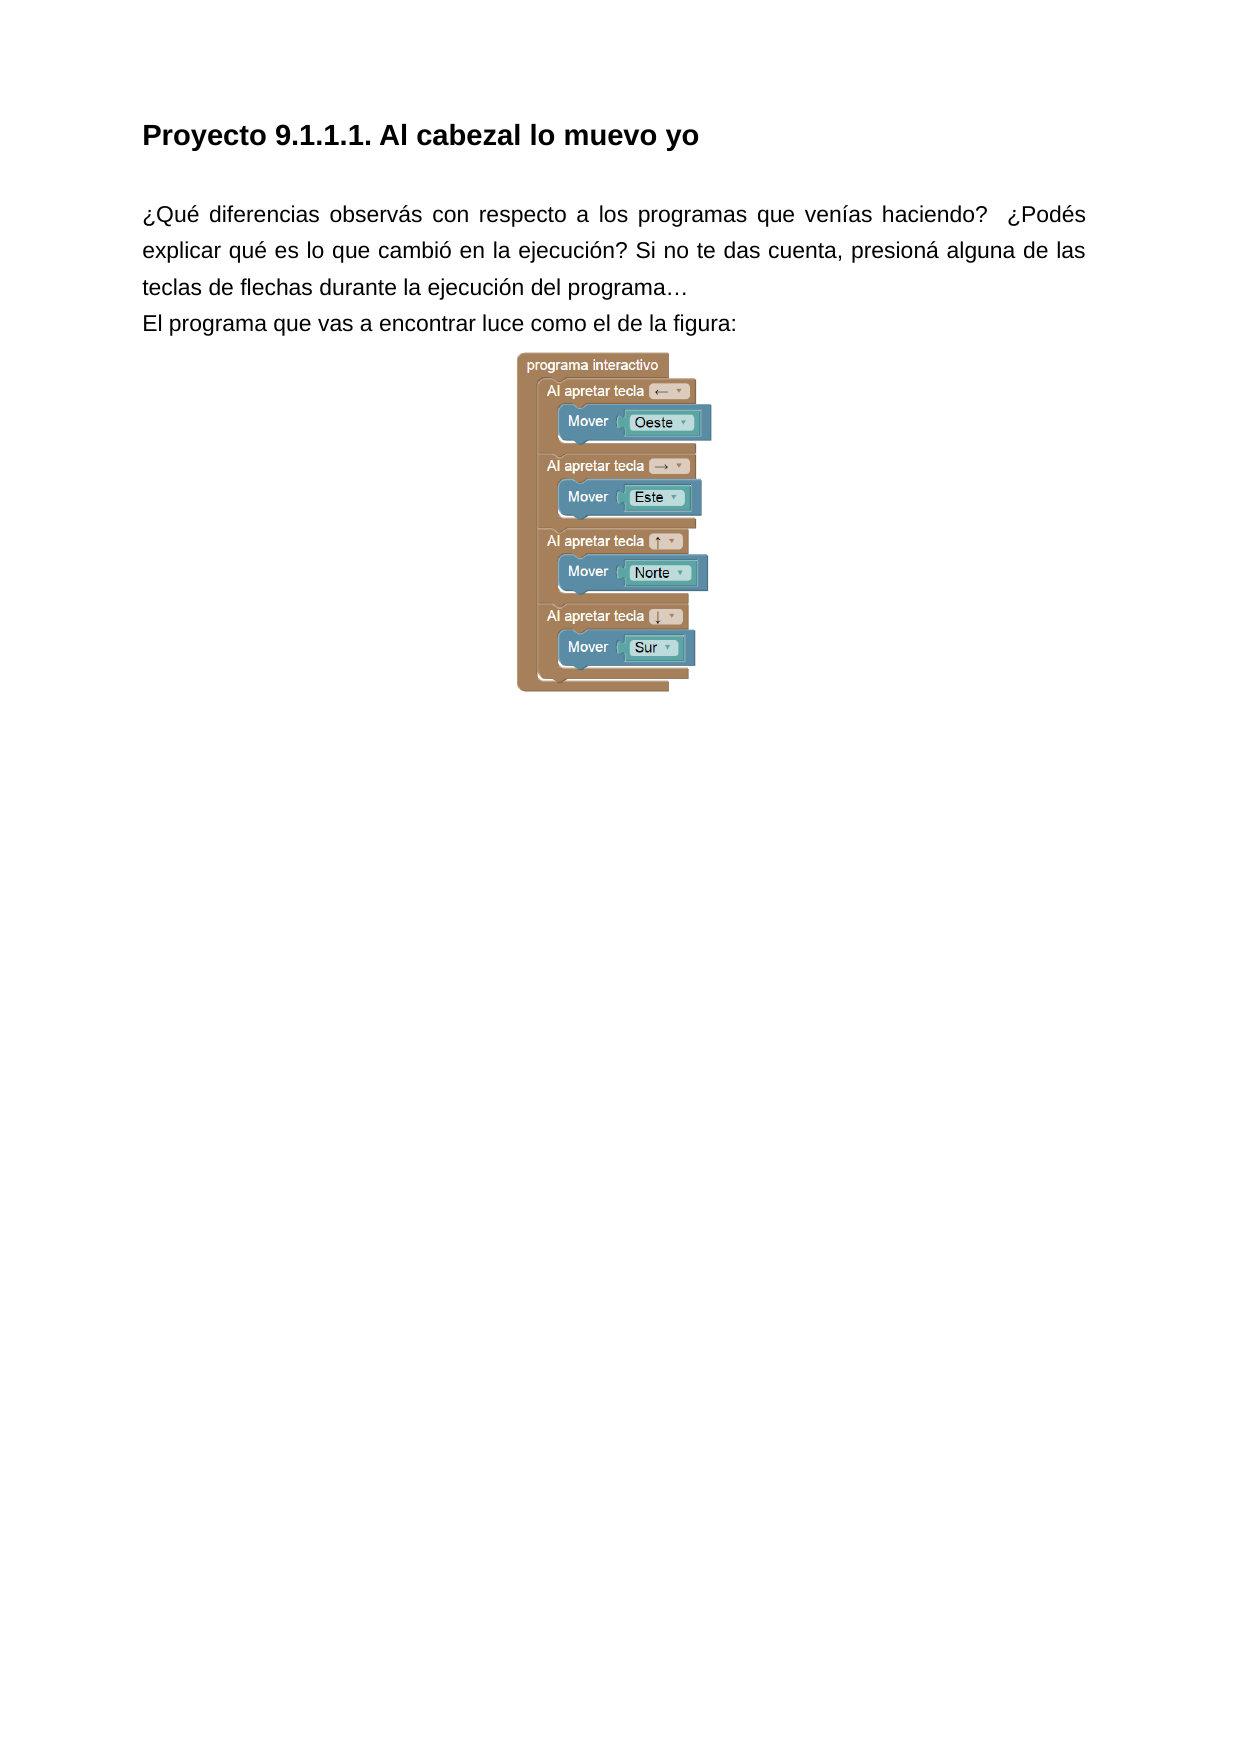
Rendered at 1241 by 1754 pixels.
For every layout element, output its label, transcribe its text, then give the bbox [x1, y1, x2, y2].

picture [510, 346, 719, 701]
text El programa que vas a encontrar luce como el de la figura: [142, 310, 1087, 336]
text Proyecto 9.1.1.1. Al cabezal lo muevo yo [142, 118, 1087, 152]
text ¿Qué diferencias observás con respecto a los programas que venías haciendo? ¿Podés explicar qué es lo que cambió en la ejecución? Si no te das cuenta, presioná alguna de las teclas de flechas durante la ejecución del programa… [142, 201, 1087, 300]
